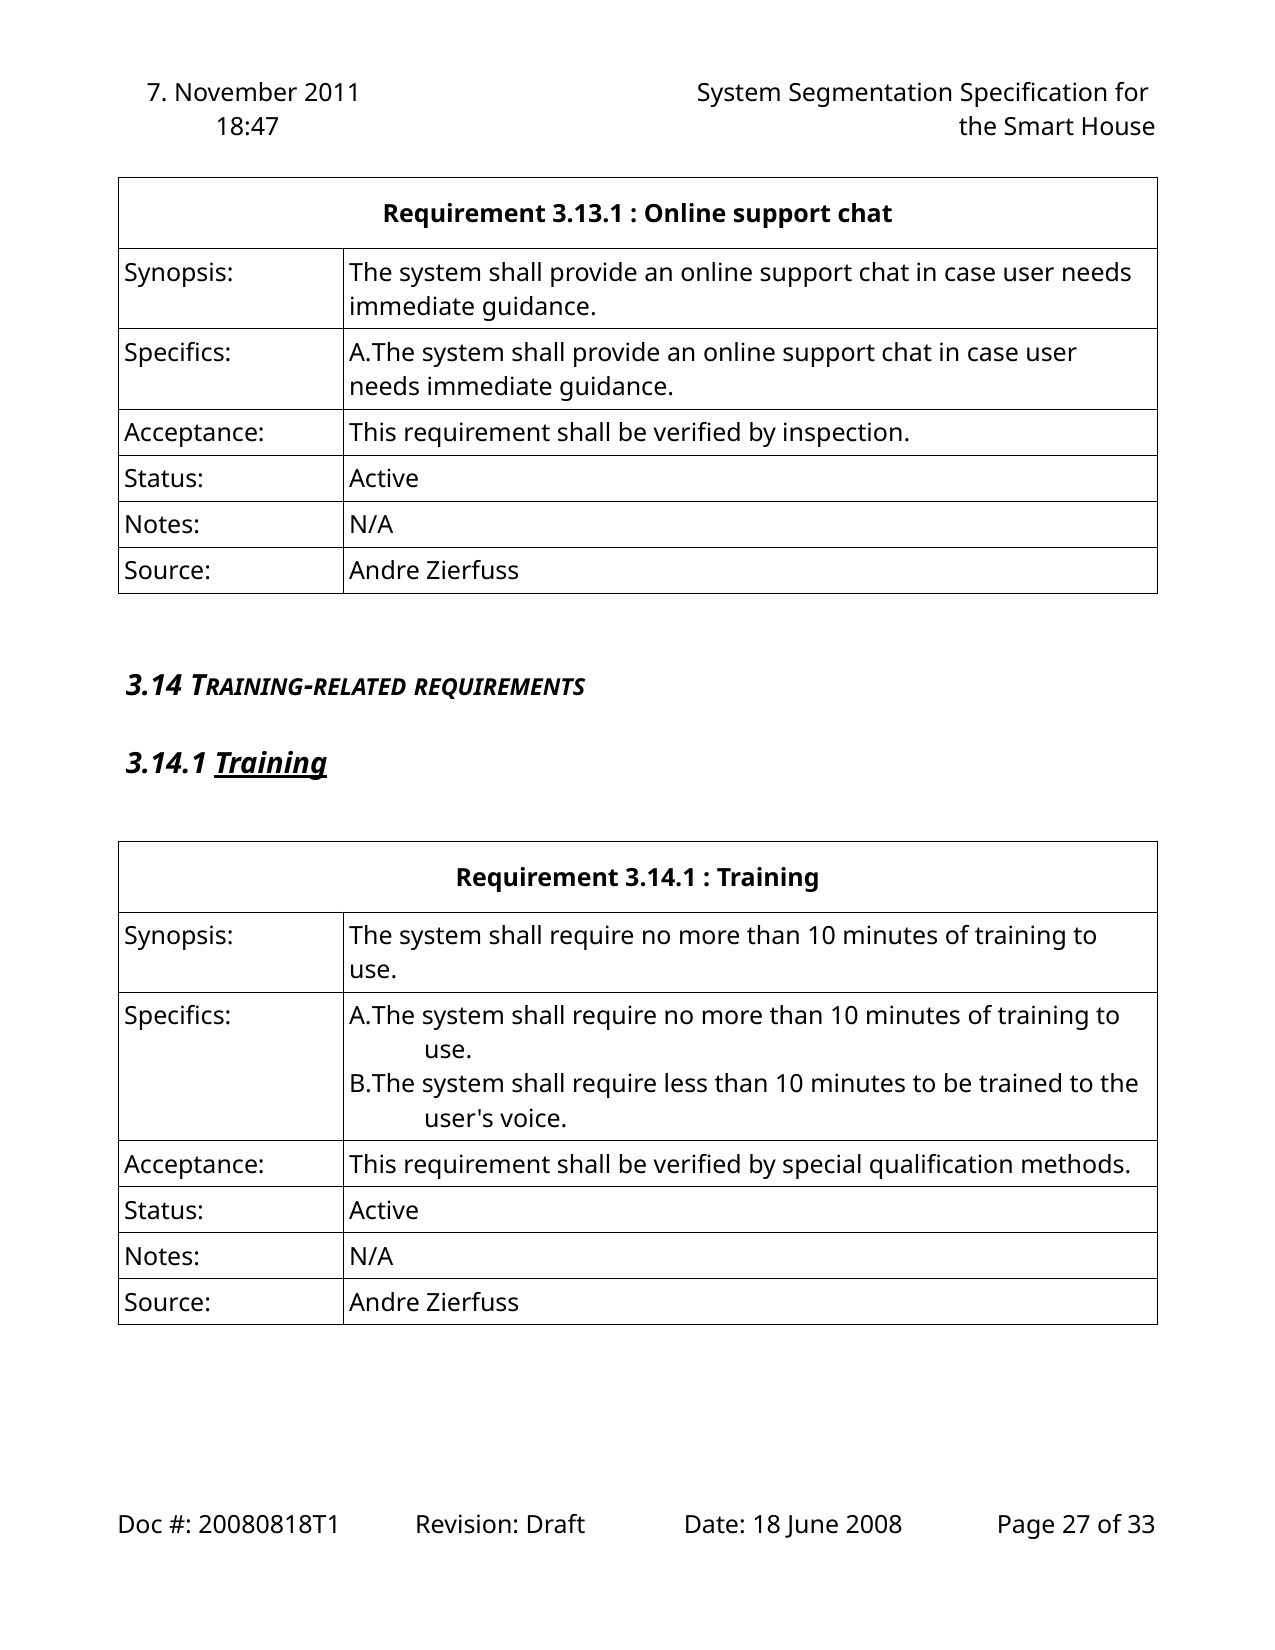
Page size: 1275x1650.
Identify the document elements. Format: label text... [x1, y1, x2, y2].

table_cell N/A [344, 1233, 1157, 1278]
table_cell The system shall provide an online support chat in case user needs immediate guidance. [344, 329, 1157, 408]
table_cell This requirement shall be verified by inspection. [344, 410, 1157, 454]
table_cell Acceptance: [119, 410, 343, 454]
table_cell Acceptance: [119, 1141, 343, 1186]
table_cell This requirement shall be verified by special qualification methods. [344, 1141, 1157, 1186]
table_cell Active [344, 1187, 1157, 1232]
table_cell Source: [119, 548, 343, 593]
table_cell N/A [344, 502, 1157, 547]
table_cell The system shall provide an online support chat in case user needs immediate guidance. [344, 249, 1157, 328]
table_cell Specifics: [119, 993, 343, 1140]
table_cell Status: [119, 1187, 343, 1232]
table_cell Specifics: [119, 329, 343, 408]
table_cell Synopsis: [119, 913, 343, 992]
table_header Requirement 3.14.1 : Training [119, 842, 1157, 912]
table_cell Status: [119, 456, 343, 501]
table_cell Notes: [119, 1233, 343, 1278]
table_cell Synopsis: [119, 249, 343, 328]
table_header Requirement 3.13.1 : Online support chat [119, 178, 1157, 248]
table_cell The system shall require no more than 10 minutes of training to use. [344, 913, 1157, 992]
subtitle Training-related requirements [118, 665, 1157, 704]
table_cell Notes: [119, 502, 343, 547]
table_cell Andre Zierfuss [344, 1279, 1157, 1324]
table_cell Active [344, 456, 1157, 501]
table_cell Source: [119, 1279, 343, 1324]
subtitle Training [118, 742, 1157, 782]
table_cell The system shall require no more than 10 minutes of training to use. The system shall require less than 10 minutes to be trained to the user's voice. [344, 993, 1157, 1140]
table_cell Andre Zierfuss [344, 548, 1157, 593]
